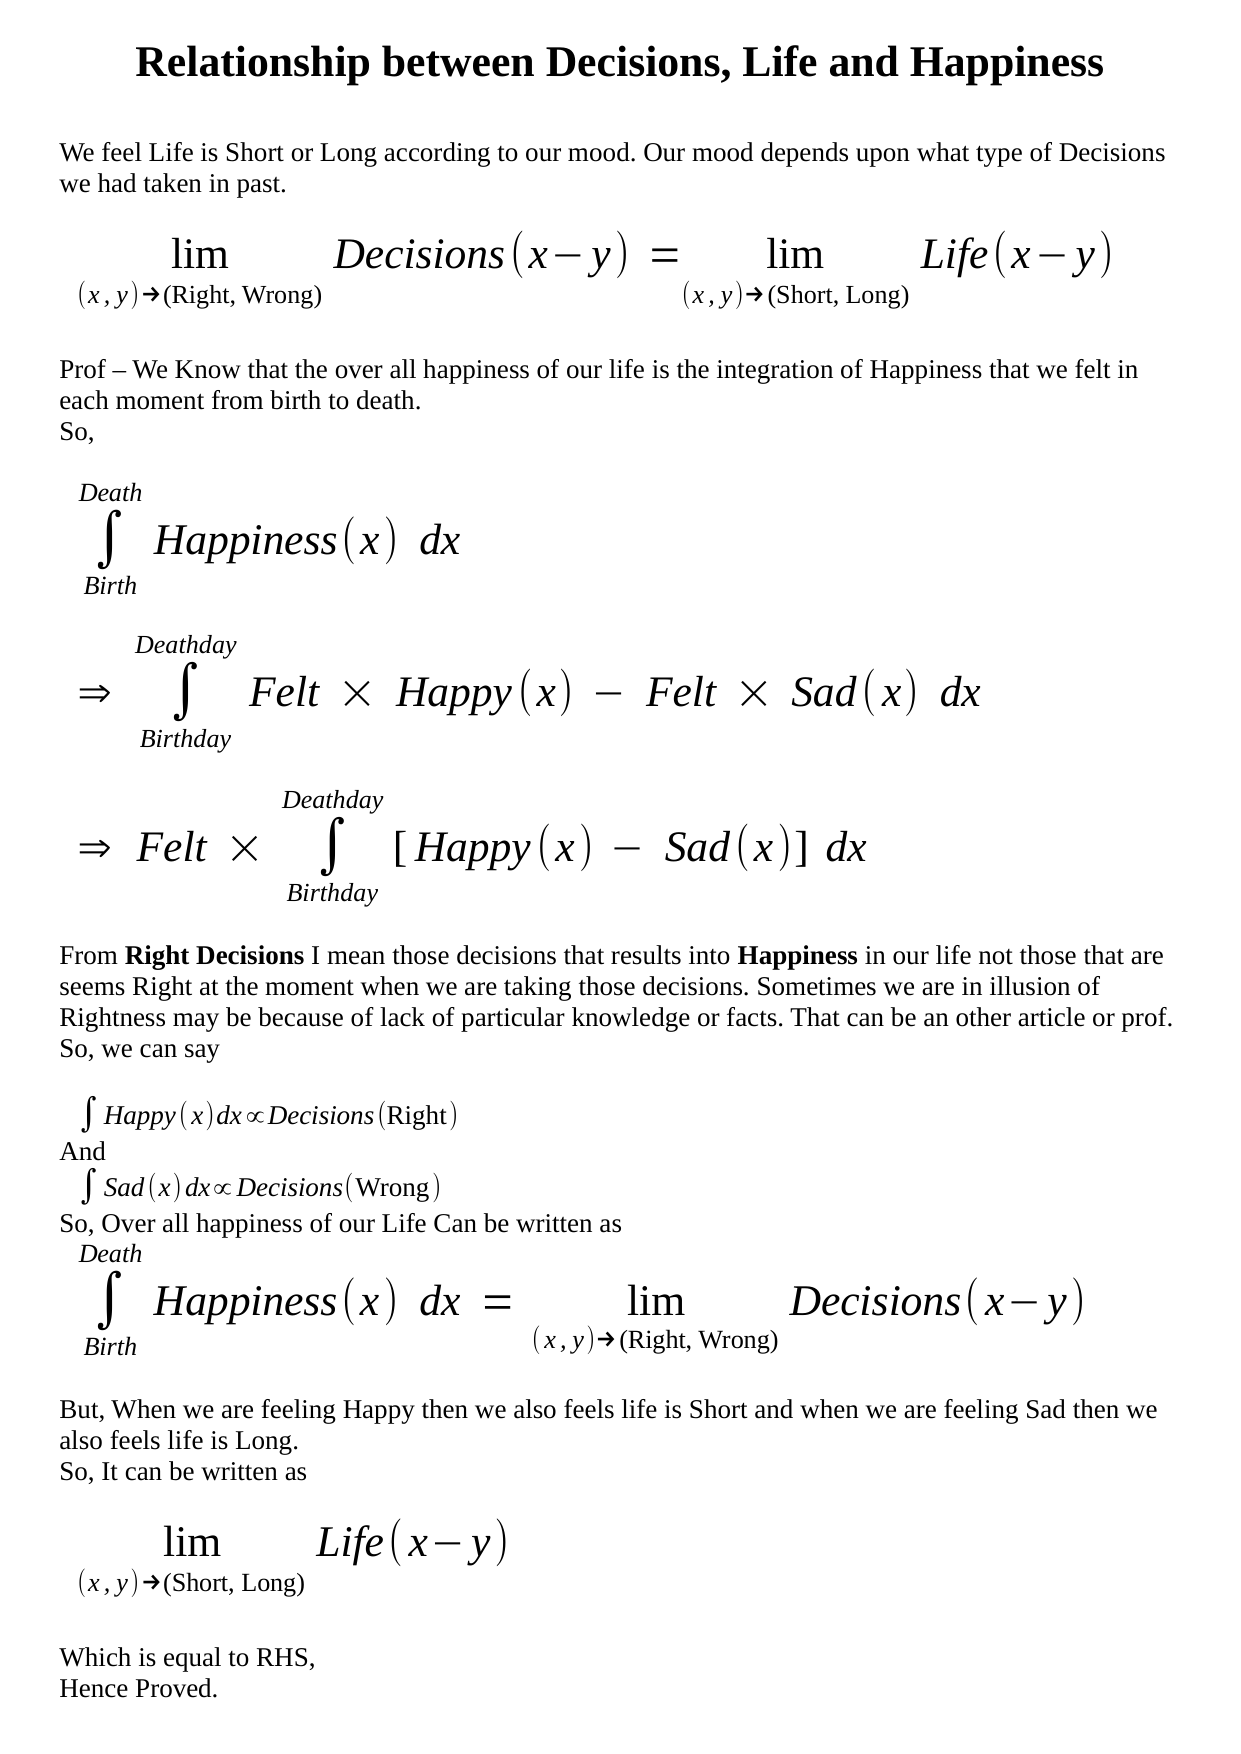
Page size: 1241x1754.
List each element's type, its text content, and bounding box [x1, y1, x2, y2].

text So, It can be written as [59, 1455, 1181, 1487]
text But, When we are feeling Happy then we also feels life is Short and when we are feeling Sad then we also feels life is Long. [59, 1393, 1181, 1455]
text We feel Life is Short or Long according to our mood. Our mood depends upon what type of Decisions we had taken in past. [59, 136, 1181, 198]
text Which is equal to RHS, [59, 1641, 1181, 1672]
text And [59, 1136, 1181, 1167]
text Relationship between Decisions, Life and Happiness [59, 35, 1181, 86]
text Prof – We Know that the over all happiness of our life is the integration of Happiness that we felt in each moment from birth to death. So, [59, 353, 1181, 447]
text From Right Decisions I mean those decisions that results into Happiness in our life not those that are seems Right at the moment when we are taking those decisions. Sometimes we are in illusion of Rightness may be because of lack of particular knowledge or facts. That can be an other article or prof. So, we can say [59, 939, 1181, 1064]
text Hence Proved. [59, 1672, 1181, 1704]
text So, Over all happiness of our Life Can be written as [59, 1207, 1181, 1362]
